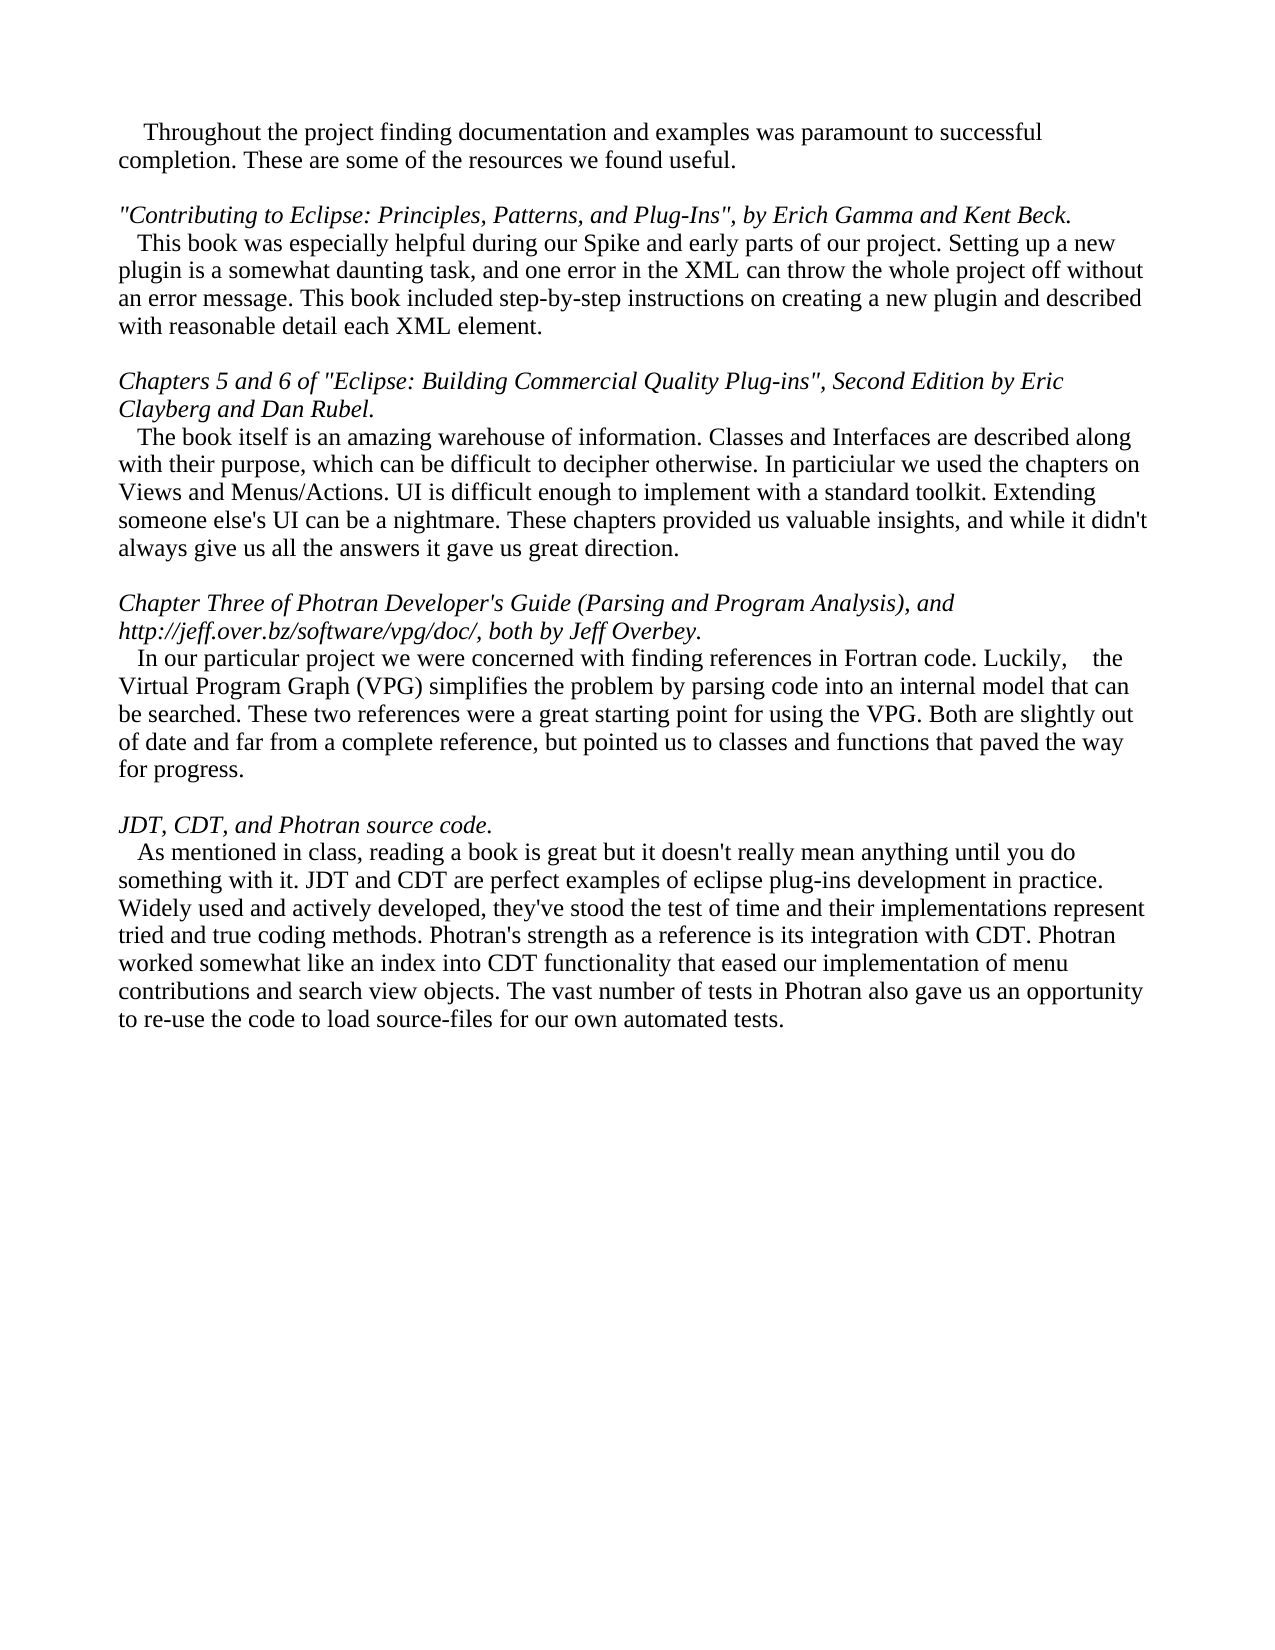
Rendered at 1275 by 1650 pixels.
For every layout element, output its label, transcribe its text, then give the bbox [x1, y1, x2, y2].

text This book was especially helpful during our Spike and early parts of our project. Setting up a new plugin is a somewhat daunting task, and one error in the XML can throw the whole project off without an error message. This book included step-by-step instructions on creating a new plugin and described with reasonable detail each XML element. [118, 229, 1157, 340]
text The book itself is an amazing warehouse of information. Classes and Interfaces are described along with their purpose, which can be difficult to decipher otherwise. In particiular we used the chapters on Views and Menus/Actions. UI is difficult enough to implement with a standard toolkit. Extending someone else's UI can be a nightmare. These chapters provided us valuable insights, and while it didn't always give us all the answers it gave us great direction. [118, 423, 1157, 561]
text "Contributing to Eclipse: Principles, Patterns, and Plug-Ins", by Erich Gamma and Kent Beck. [118, 201, 1157, 229]
text Throughout the project finding documentation and examples was paramount to successful completion. These are some of the resources we found useful. [118, 118, 1157, 173]
text Chapters 5 and 6 of "Eclipse: Building Commercial Quality Plug-ins", Second Edition by Eric Clayberg and Dan Rubel. [118, 367, 1157, 423]
text As mentioned in class, reading a book is great but it doesn't really mean anything until you do something with it. JDT and CDT are perfect examples of eclipse plug-ins development in practice. Widely used and actively developed, they've stood the test of time and their implementations represent tried and true coding methods. Photran's strength as a reference is its integration with CDT. Photran worked somewhat like an index into CDT functionality that eased our implementation of menu contributions and search view objects. The vast number of tests in Photran also gave us an opportunity to re-use the code to load source-files for our own automated tests. [118, 838, 1157, 1032]
text Chapter Three of Photran Developer's Guide (Parsing and Program Analysis), and http://jeff.over.bz/software/vpg/doc/, both by Jeff Overbey. [118, 589, 1157, 644]
text In our particular project we were concerned with finding references in Fortran code. Luckily, the Virtual Program Graph (VPG) simplifies the problem by parsing code into an internal model that can be searched. These two references were a great starting point for using the VPG. Both are slightly out of date and far from a complete reference, but pointed us to classes and functions that paved the way for progress. [118, 644, 1157, 783]
text JDT, CDT, and Photran source code. [118, 811, 1157, 838]
